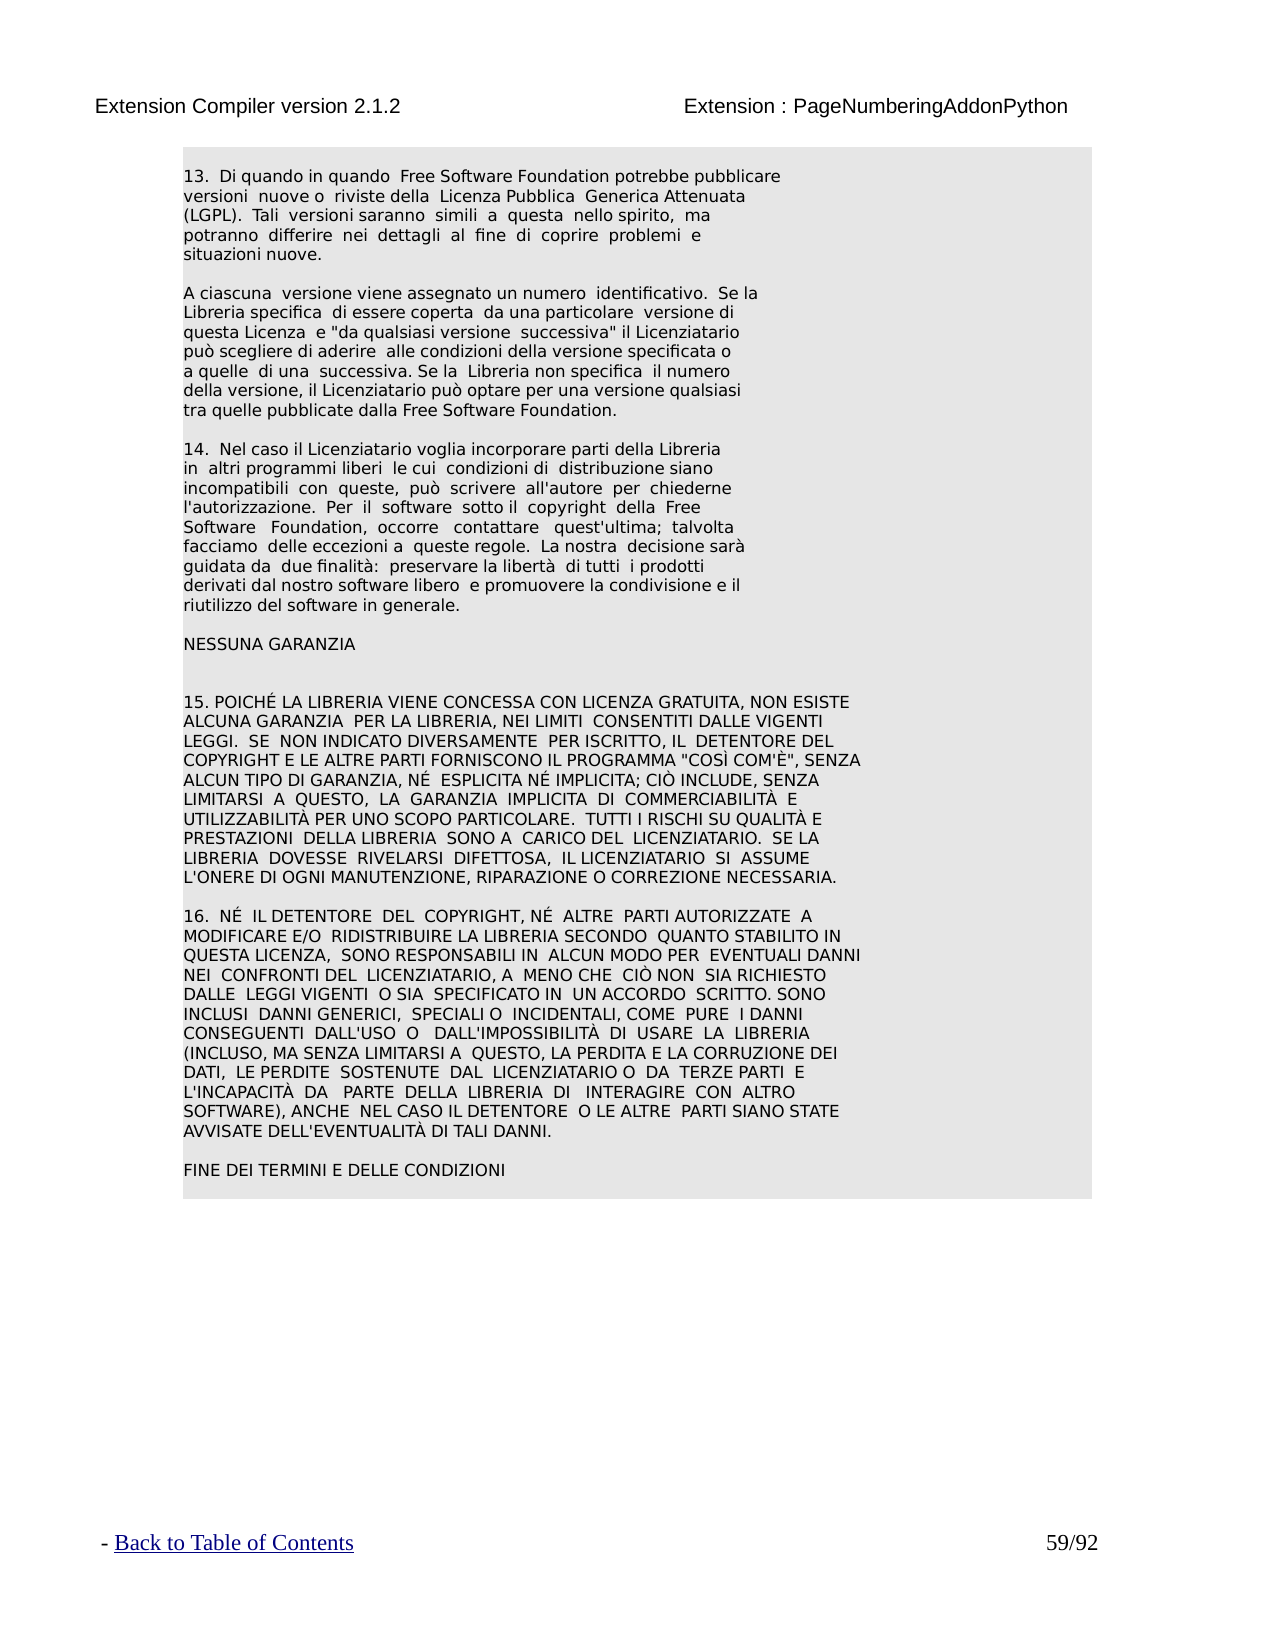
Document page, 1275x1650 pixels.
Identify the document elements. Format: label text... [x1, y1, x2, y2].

text SOFTWARE), ANCHE NEL CASO IL DETENTORE O LE ALTRE PARTI SIANO STATE [183, 1102, 1092, 1121]
text in altri programmi liberi le cui condizioni di distribuzione siano [183, 459, 1092, 479]
text situazioni nuove. [183, 245, 1092, 264]
text a quelle di una successiva. Se la Libreria non specifica il numero [183, 362, 1092, 381]
text Libreria specifica di essere coperta da una particolare versione di [183, 303, 1092, 323]
text LIMITARSI A QUESTO, LA GARANZIA IMPLICITA DI COMMERCIABILITÀ E [183, 790, 1092, 810]
text 16. NÉ IL DETENTORE DEL COPYRIGHT, NÉ ALTRE PARTI AUTORIZZATE A [183, 907, 1092, 927]
text NEI CONFRONTI DEL LICENZIATARIO, A MENO CHE CIÒ NON SIA RICHIESTO [183, 966, 1092, 985]
text incompatibili con queste, può scrivere all'autore per chiederne [183, 479, 1092, 498]
text LIBRERIA DOVESSE RIVELARSI DIFETTOSA, IL LICENZIATARIO SI ASSUME [183, 849, 1092, 868]
text DATI, LE PERDITE SOSTENUTE DAL LICENZIATARIO O DA TERZE PARTI E [183, 1063, 1092, 1082]
text QUESTA LICENZA, SONO RESPONSABILI IN ALCUN MODO PER EVENTUALI DANNI [183, 946, 1092, 966]
text derivati dal nostro software libero e promuovere la condivisione e il [183, 576, 1092, 596]
text riutilizzo del software in generale. [183, 596, 1092, 615]
text potranno differire nei dettagli al fine di coprire problemi e [183, 225, 1092, 245]
text della versione, il Licenziatario può optare per una versione qualsiasi [183, 381, 1092, 401]
text LEGGI. SE NON INDICATO DIVERSAMENTE PER ISCRITTO, IL DETENTORE DEL [183, 732, 1092, 751]
text 15. POICHÉ LA LIBRERIA VIENE CONCESSA CON LICENZA GRATUITA, NON ESISTE [183, 693, 1092, 712]
text MODIFICARE E/O RIDISTRIBUIRE LA LIBRERIA SECONDO QUANTO STABILITO IN [183, 927, 1092, 946]
text Software Foundation, occorre contattare quest'ultima; talvolta [183, 518, 1092, 537]
text 14. Nel caso il Licenziatario voglia incorporare parti della Libreria [183, 440, 1092, 459]
text tra quelle pubblicate dalla Free Software Foundation. [183, 401, 1092, 420]
text CONSEGUENTI DALL'USO O DALL'IMPOSSIBILITÀ DI USARE LA LIBRERIA [183, 1024, 1092, 1043]
text A ciascuna versione viene assegnato un numero identificativo. Se la [183, 284, 1092, 303]
text versioni nuove o riviste della Licenza Pubblica Generica Attenuata [183, 186, 1092, 206]
text ALCUN TIPO DI GARANZIA, NÉ ESPLICITA NÉ IMPLICITA; CIÒ INCLUDE, SENZA [183, 771, 1092, 790]
text questa Licenza e "da qualsiasi versione successiva" il Licenziatario [183, 323, 1092, 342]
text COPYRIGHT E LE ALTRE PARTI FORNISCONO IL PROGRAMMA "COSÌ COM'È", SENZA [183, 751, 1092, 771]
text PRESTAZIONI DELLA LIBRERIA SONO A CARICO DEL LICENZIATARIO. SE LA [183, 829, 1092, 849]
text INCLUSI DANNI GENERICI, SPECIALI O INCIDENTALI, COME PURE I DANNI [183, 1004, 1092, 1024]
text (INCLUSO, MA SENZA LIMITARSI A QUESTO, LA PERDITA E LA CORRUZIONE DEI [183, 1043, 1092, 1063]
text FINE DEI TERMINI E DELLE CONDIZIONI [183, 1160, 1092, 1180]
text L'INCAPACITÀ DA PARTE DELLA LIBRERIA DI INTERAGIRE CON ALTRO [183, 1082, 1092, 1102]
text UTILIZZABILITÀ PER UNO SCOPO PARTICOLARE. TUTTI I RISCHI SU QUALITÀ E [183, 810, 1092, 829]
text L'ONERE DI OGNI MANUTENZIONE, RIPARAZIONE O CORREZIONE NECESSARIA. [183, 868, 1092, 888]
text (LGPL). Tali versioni saranno simili a questa nello spirito, ma [183, 206, 1092, 225]
text guidata da due finalità: preservare la libertà di tutti i prodotti [183, 557, 1092, 576]
text 13. Di quando in quando Free Software Foundation potrebbe pubblicare [183, 167, 1092, 186]
text AVVISATE DELL'EVENTUALITÀ DI TALI DANNI. [183, 1121, 1092, 1141]
text può scegliere di aderire alle condizioni della versione specificata o [183, 342, 1092, 362]
text l'autorizzazione. Per il software sotto il copyright della Free [183, 498, 1092, 518]
text ALCUNA GARANZIA PER LA LIBRERIA, NEI LIMITI CONSENTITI DALLE VIGENTI [183, 712, 1092, 732]
text DALLE LEGGI VIGENTI O SIA SPECIFICATO IN UN ACCORDO SCRITTO. SONO [183, 985, 1092, 1004]
text facciamo delle eccezioni a queste regole. La nostra decisione sarà [183, 537, 1092, 557]
text NESSUNA GARANZIA [183, 634, 1092, 654]
